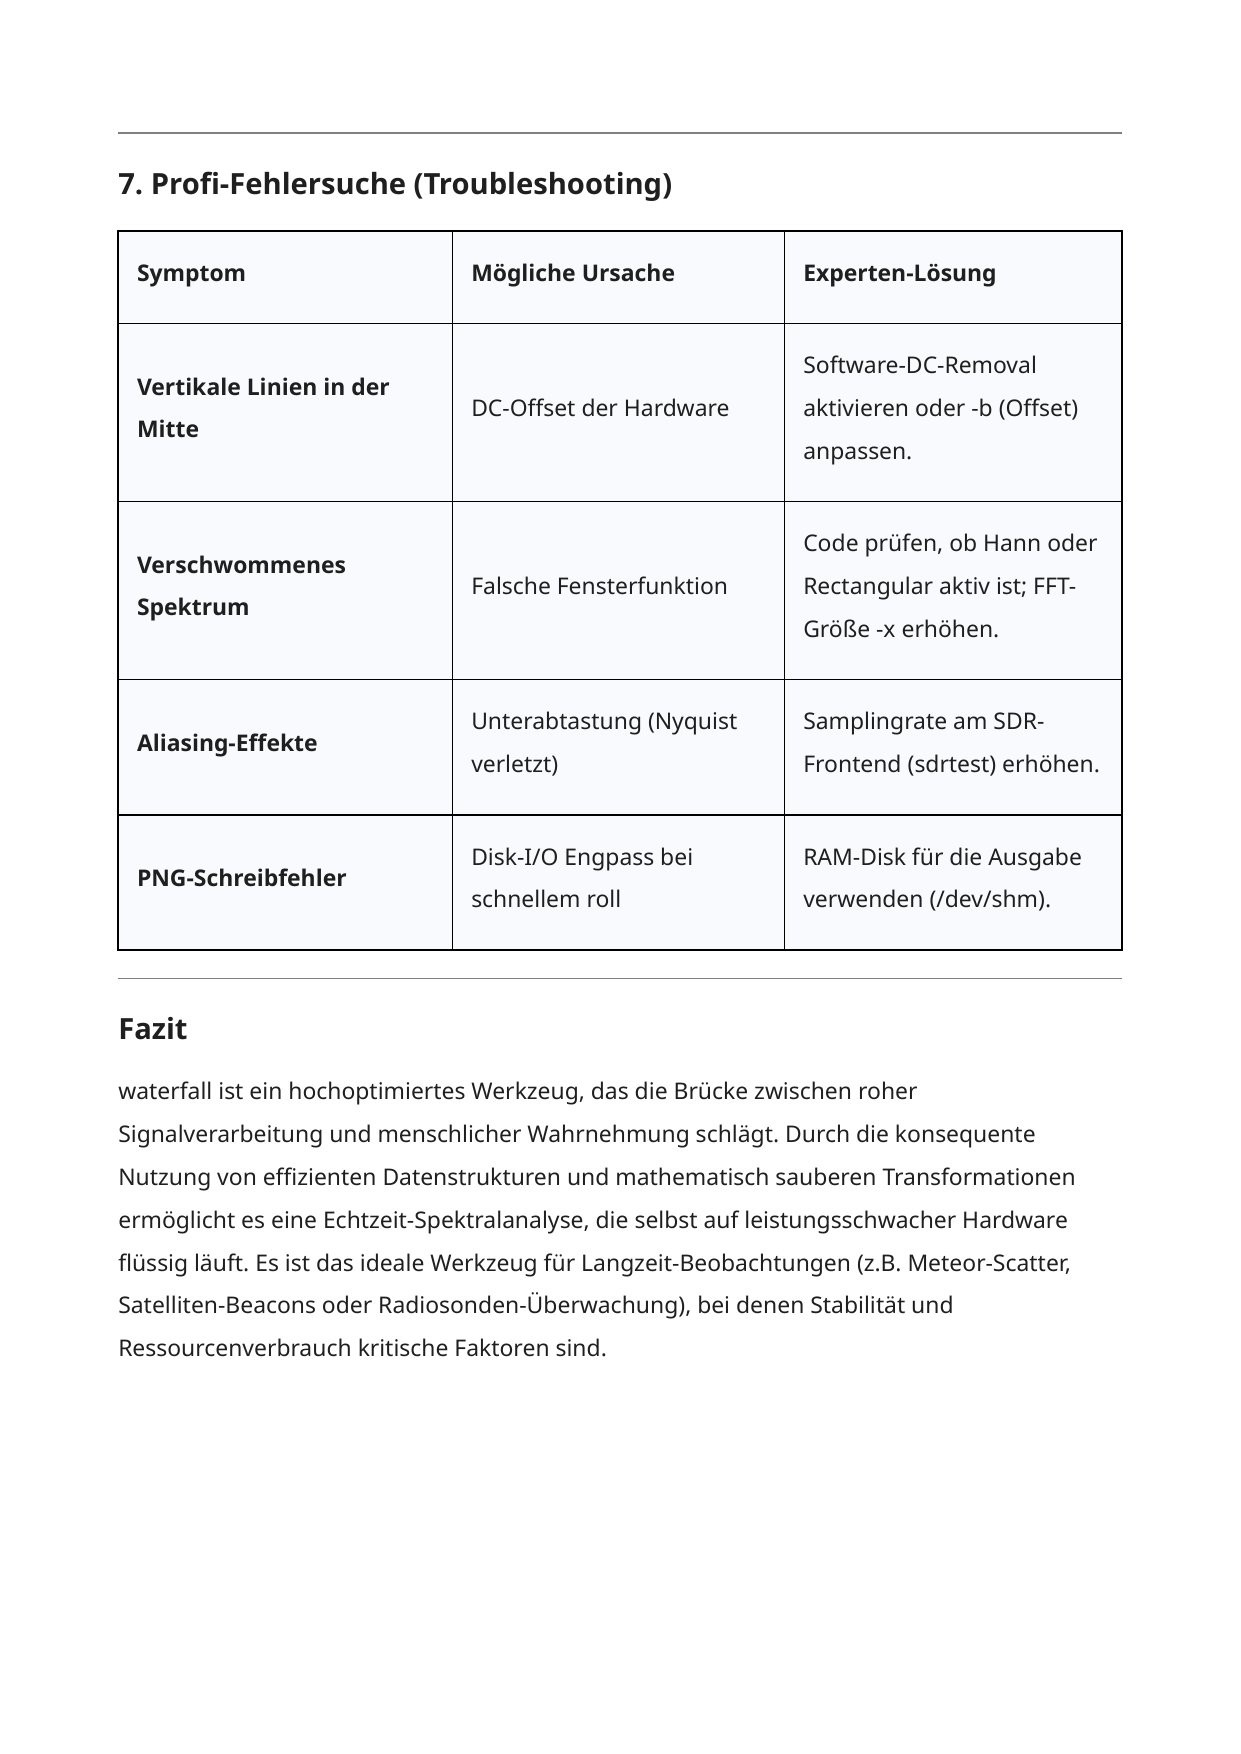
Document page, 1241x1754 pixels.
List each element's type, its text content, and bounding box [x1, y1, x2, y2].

table_cell Unterabtastung (Nyquist verletzt) [453, 680, 784, 814]
table_cell PNG-Schreibfehler [119, 816, 452, 949]
table_cell Vertikale Linien in der Mitte [119, 324, 452, 501]
table_header Mögliche Ursache [453, 232, 784, 322]
table_cell Code prüfen, ob Hann oder Rectangular aktiv ist; FFT-Größe -x erhöhen. [785, 502, 1121, 679]
table_header Symptom [119, 232, 452, 322]
table_cell Aliasing-Effekte [119, 680, 452, 814]
subtitle 7. Profi-Fehlersuche (Troubleshooting) [118, 163, 1122, 203]
table_cell RAM-Disk für die Ausgabe verwenden (/dev/shm). [785, 816, 1121, 949]
table_cell Samplingrate am SDR-Frontend (sdrtest) erhöhen. [785, 680, 1121, 814]
table_cell Disk-I/O Engpass bei schnellem roll [453, 816, 784, 949]
table_cell Verschwommenes Spektrum [119, 502, 452, 679]
table_cell DC-Offset der Hardware [453, 324, 784, 501]
table_cell Software-DC-Removal aktivieren oder -b (Offset) anpassen. [785, 324, 1121, 501]
text waterfall ist ein hochoptimiertes Werkzeug, das die Brücke zwischen roher Signalverarbeitung und menschlicher Wahrnehmung schlägt. Durch die konsequente Nutzung von effizienten Datenstrukturen und mathematisch sauberen Transformationen ermöglicht es eine Echtzeit-Spektralanalyse, die selbst auf leistungsschwacher Hardware flüssig läuft. Es ist das ideale Werkzeug für Langzeit-Beobachtungen (z.B. Meteor-Scatter, Satelliten-Beacons oder Radiosonden-Überwachung), bei denen Stabilität und Ressourcenverbrauch kritische Faktoren sind. [118, 1075, 1122, 1363]
table_header Experten-Lösung [785, 232, 1121, 322]
subtitle Fazit [118, 1008, 1122, 1048]
table_cell Falsche Fensterfunktion [453, 502, 784, 679]
